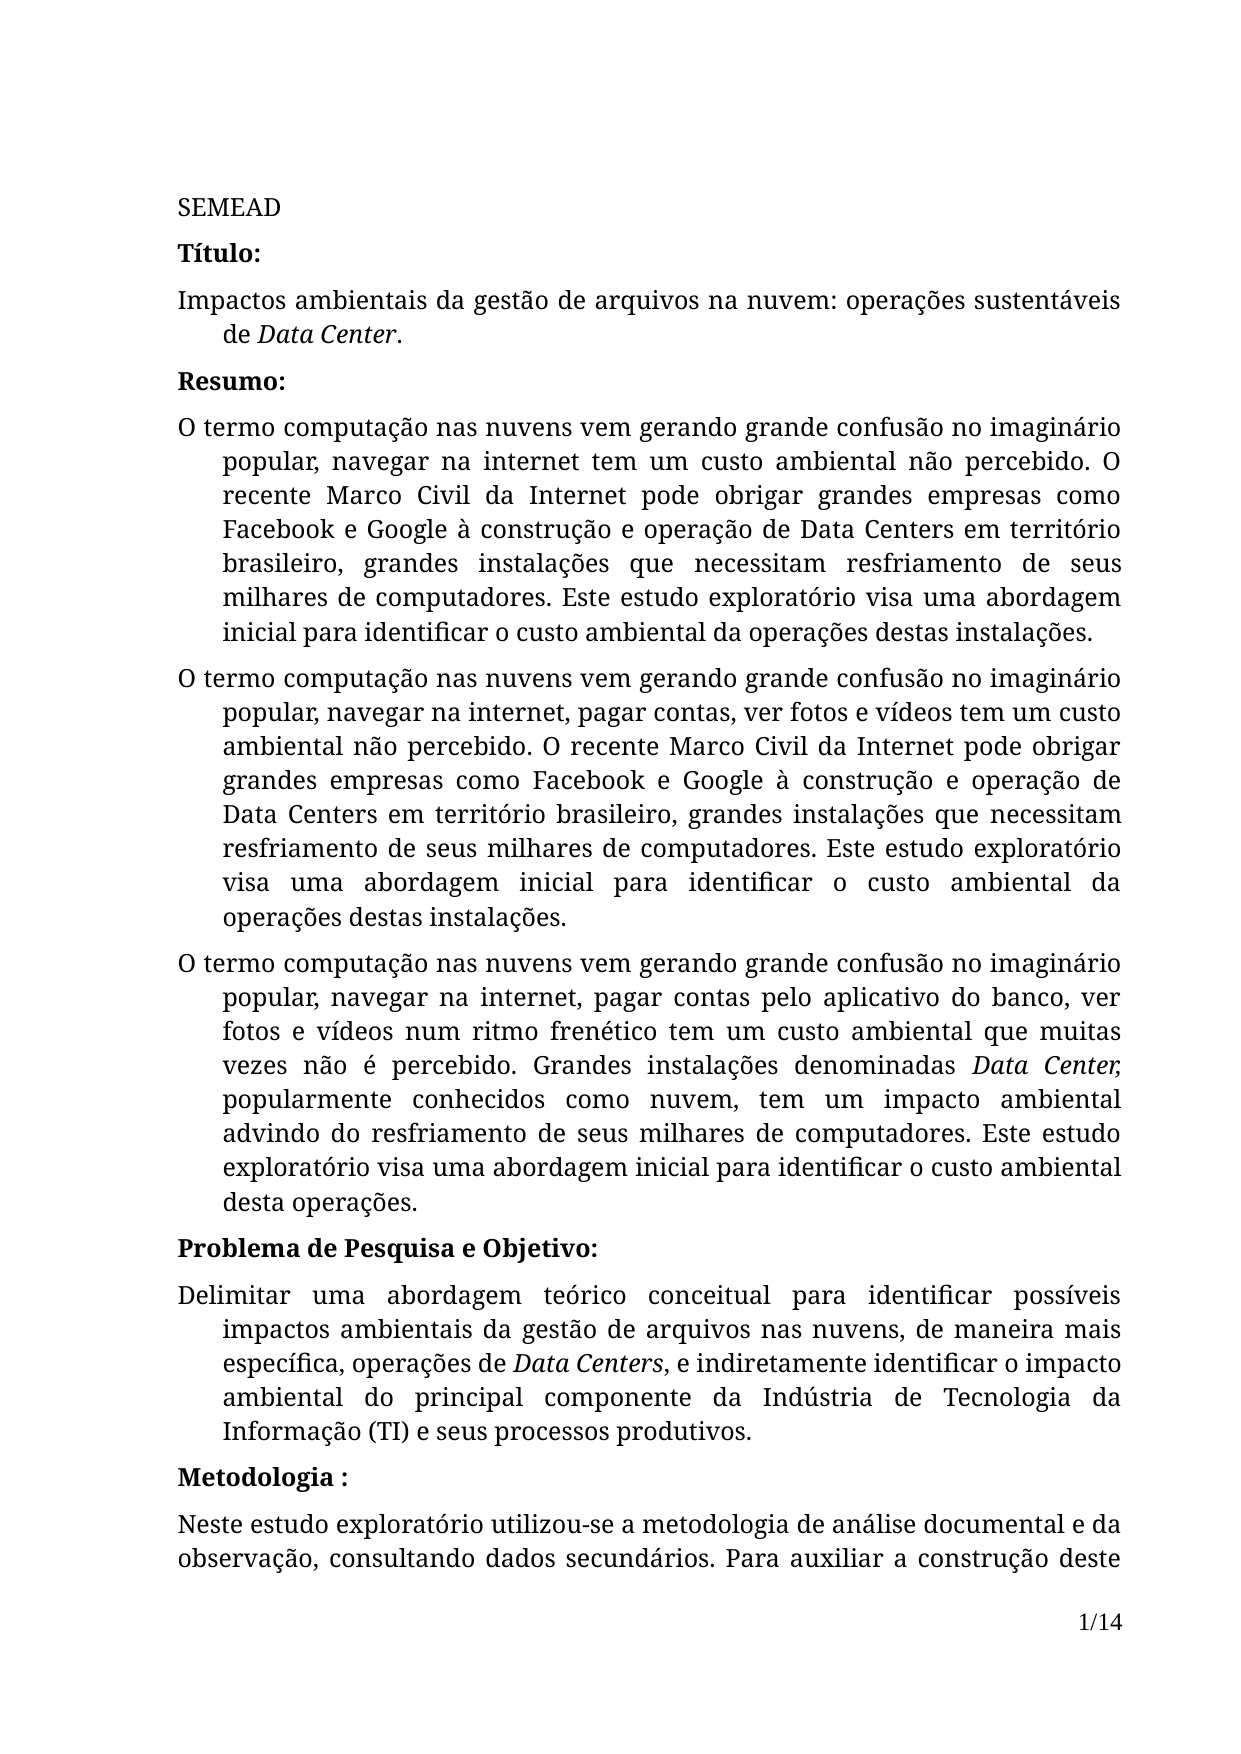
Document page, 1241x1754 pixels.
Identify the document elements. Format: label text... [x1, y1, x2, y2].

subtitle Impactos ambientais da gestão de arquivos na nuvem: operações sustentáveis de Data Center. [177, 283, 1122, 351]
subtitle O termo computação nas nuvens vem gerando grande confusão no imaginário popular, navegar na internet, pagar contas, ver fotos e vídeos tem um custo ambiental não percebido. O recente Marco Civil da Internet pode obrigar grandes empresas como Facebook e Google à construção e operação de Data Centers em território brasileiro, grandes instalações que necessitam resfriamento de seus milhares de computadores. Este estudo exploratório visa uma abordagem inicial para identificar o custo ambiental da operações destas instalações. [177, 661, 1122, 933]
subtitle SEMEAD [177, 189, 1122, 224]
subtitle Resumo: [177, 363, 1122, 397]
subtitle O termo computação nas nuvens vem gerando grande confusão no imaginário popular, navegar na internet, pagar contas pelo aplicativo do banco, ver fotos e vídeos num ritmo frenético tem um custo ambiental que muitas vezes não é percebido. Grandes instalações denominadas Data Center, popularmente conhecidos como nuvem, tem um impacto ambiental advindo do resfriamento de seus milhares de computadores. Este estudo exploratório visa uma abordagem inicial para identificar o custo ambiental desta operações. [177, 946, 1122, 1218]
subtitle Problema de Pesquisa e Objetivo: [177, 1231, 1122, 1265]
subtitle Título: [177, 236, 1122, 270]
text Neste estudo exploratório utilizou-se a metodologia de análise documental e da observação, consultando dados secundários. Para auxiliar a construção deste [177, 1507, 1122, 1575]
subtitle Delimitar uma abordagem teórico conceitual para identificar possíveis impactos ambientais da gestão de arquivos nas nuvens, de maneira mais específica, operações de Data Centers, e indiretamente identificar o impacto ambiental do principal componente da Indústria de Tecnologia da Informação (TI) e seus processos produtivos. [177, 1277, 1122, 1448]
subtitle Metodologia : [177, 1460, 1122, 1494]
subtitle O termo computação nas nuvens vem gerando grande confusão no imaginário popular, navegar na internet tem um custo ambiental não percebido. O recente Marco Civil da Internet pode obrigar grandes empresas como Facebook e Google à construção e operação de Data Centers em território brasileiro, grandes instalações que necessitam resfriamento de seus milhares de computadores. Este estudo exploratório visa uma abordagem inicial para identificar o custo ambiental da operações destas instalações. [177, 410, 1122, 648]
